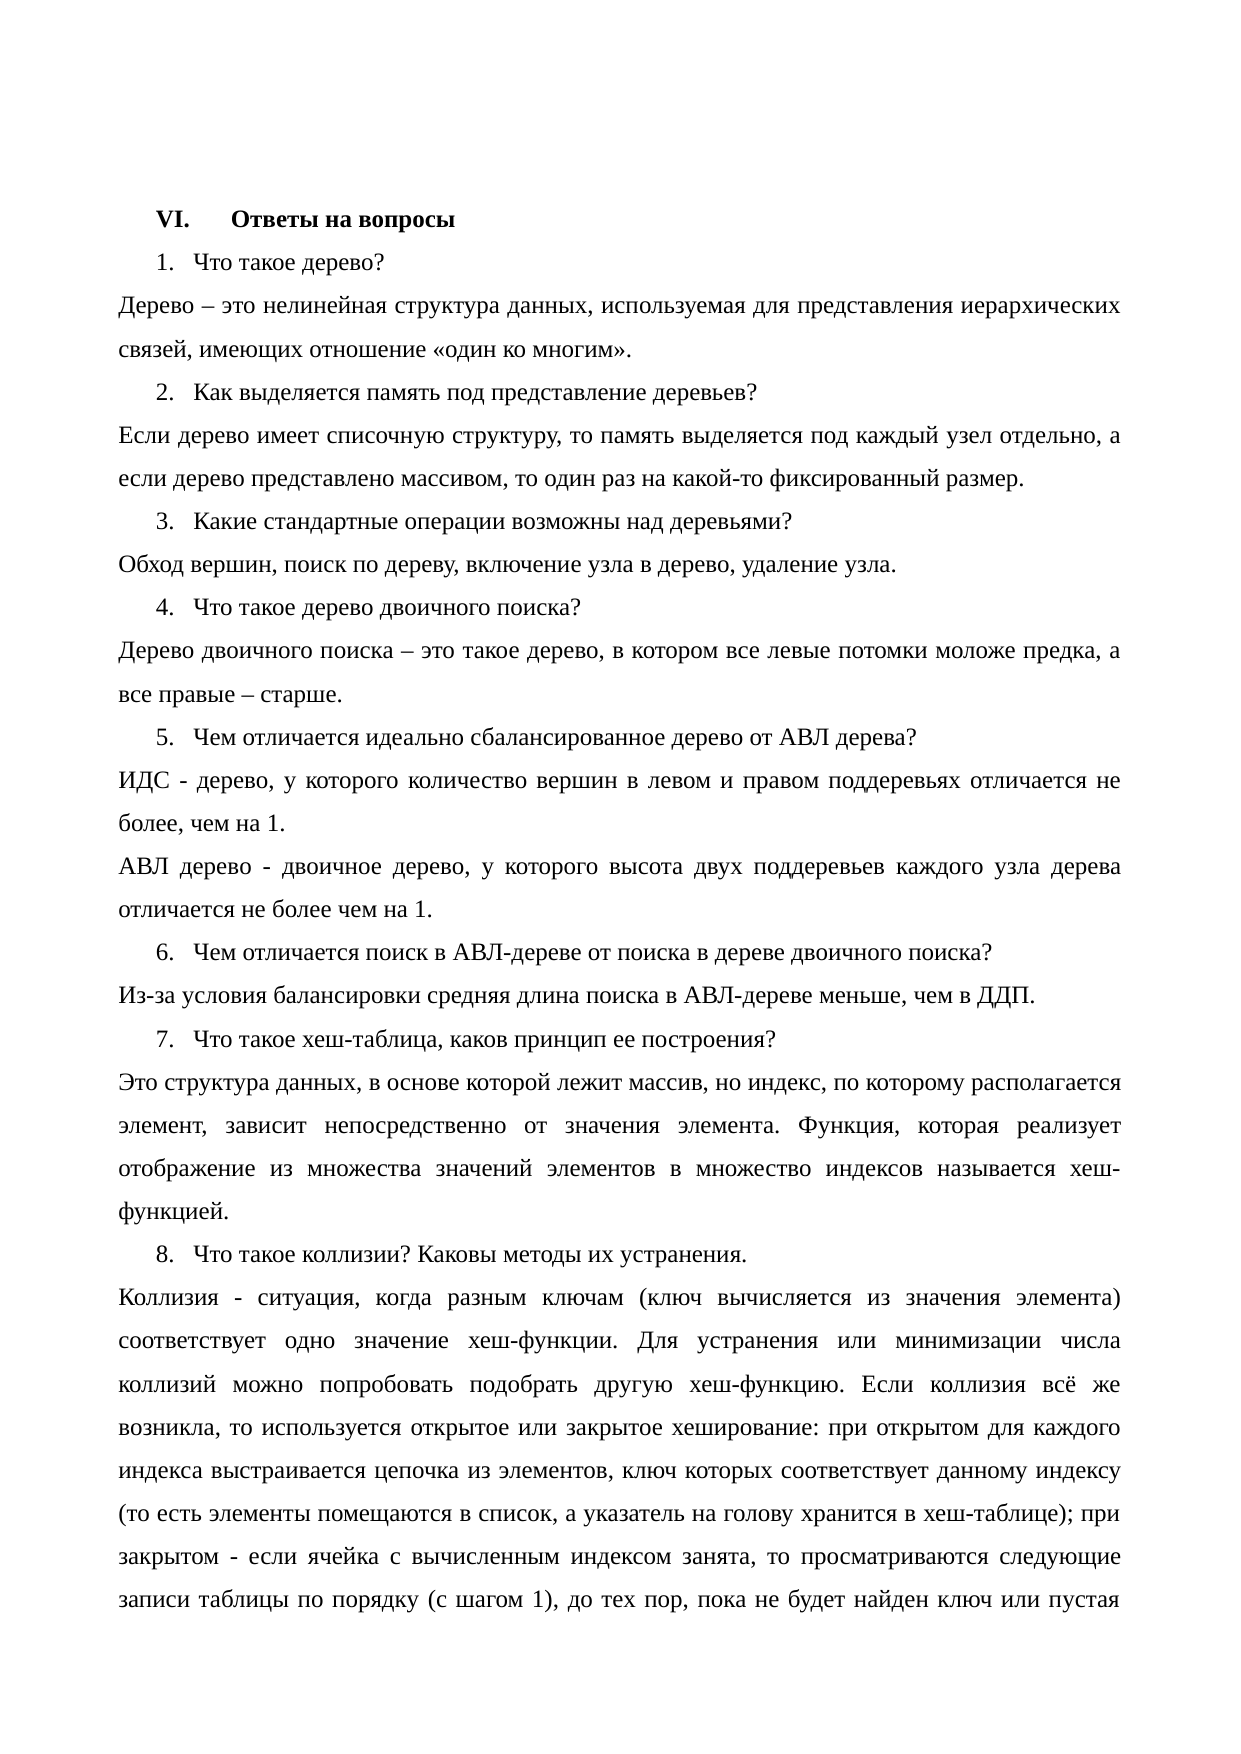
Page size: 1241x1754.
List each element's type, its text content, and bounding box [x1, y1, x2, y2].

list Что такое хеш-таблица, каков принцип ее построения? [156, 1024, 1122, 1052]
list Какие стандартные операции возможны над деревьями? [156, 506, 1122, 535]
text ИДС - дерево, у которого количество вершин в левом и правом поддеревьях отличается не более, чем на 1. [118, 765, 1122, 837]
list Как выделяется память под представление деревьев? [156, 377, 1122, 406]
text Если дерево имеет списочную структуру, то память выделяется под каждый узел отдельно, а если дерево представлено массивом, то один раз на какой-то фиксированный размер. [118, 420, 1122, 492]
list Чем отличается поиск в АВЛ-дереве от поиска в дереве двоичного поиска? [156, 937, 1122, 966]
text Это структура данных, в основе которой лежит массив, но индекс, по которому располагается элемент, зависит непосредственно от значения элемента. Функция, которая реализует отображение из множества значений элементов в множество индексов называется хеш-функцией. [118, 1067, 1122, 1225]
list Что такое дерево? [156, 247, 1122, 276]
list Что такое коллизии? Каковы методы их устранения. [156, 1239, 1122, 1268]
text Дерево двоичного поиска – это такое дерево, в котором все левые потомки моложе предка, а все правые – старше. [118, 636, 1122, 707]
text Дерево – это нелинейная структура данных, используемая для представления иерархических связей, имеющих отношение «один ко многим». [118, 291, 1122, 362]
list Чем отличается идеально сбалансированное дерево от АВЛ дерева? [156, 722, 1122, 751]
text Обход вершин, поиск по дереву, включение узла в дерево, удаление узла. [118, 549, 1122, 578]
list Что такое дерево двоичного поиска? [156, 592, 1122, 621]
text Коллизия - ситуация, когда разным ключам (ключ вычисляется из значения элемента) соответствует одно значение хеш-функции. Для устранения или минимизации числа коллизий можно попробовать подобрать другую хеш-функцию. Если коллизия всё же возникла, то используется открытое или закрытое хеширование: при открытом для каждого индекса выстраивается цепочка из элементов, ключ которых соответствует данному индексу (то есть элементы помещаются в список, а указатель на голову хранится в хеш-таблице); при закрытом - если ячейка с вычисленным индексом занята, то просматриваются следующие записи таблицы по порядку (с шагом 1), до тех пор, пока не будет найден ключ или пустая [118, 1282, 1122, 1613]
list Ответы на вопросы [156, 204, 1122, 233]
text Из-за условия балансировки средняя длина поиска в АВЛ-дереве меньше, чем в ДДП. [118, 981, 1122, 1009]
text АВЛ деревo - двоичное дерево, у которого высота двух поддеревьев каждого узла дерева отличается не более чем на 1. [118, 851, 1122, 923]
